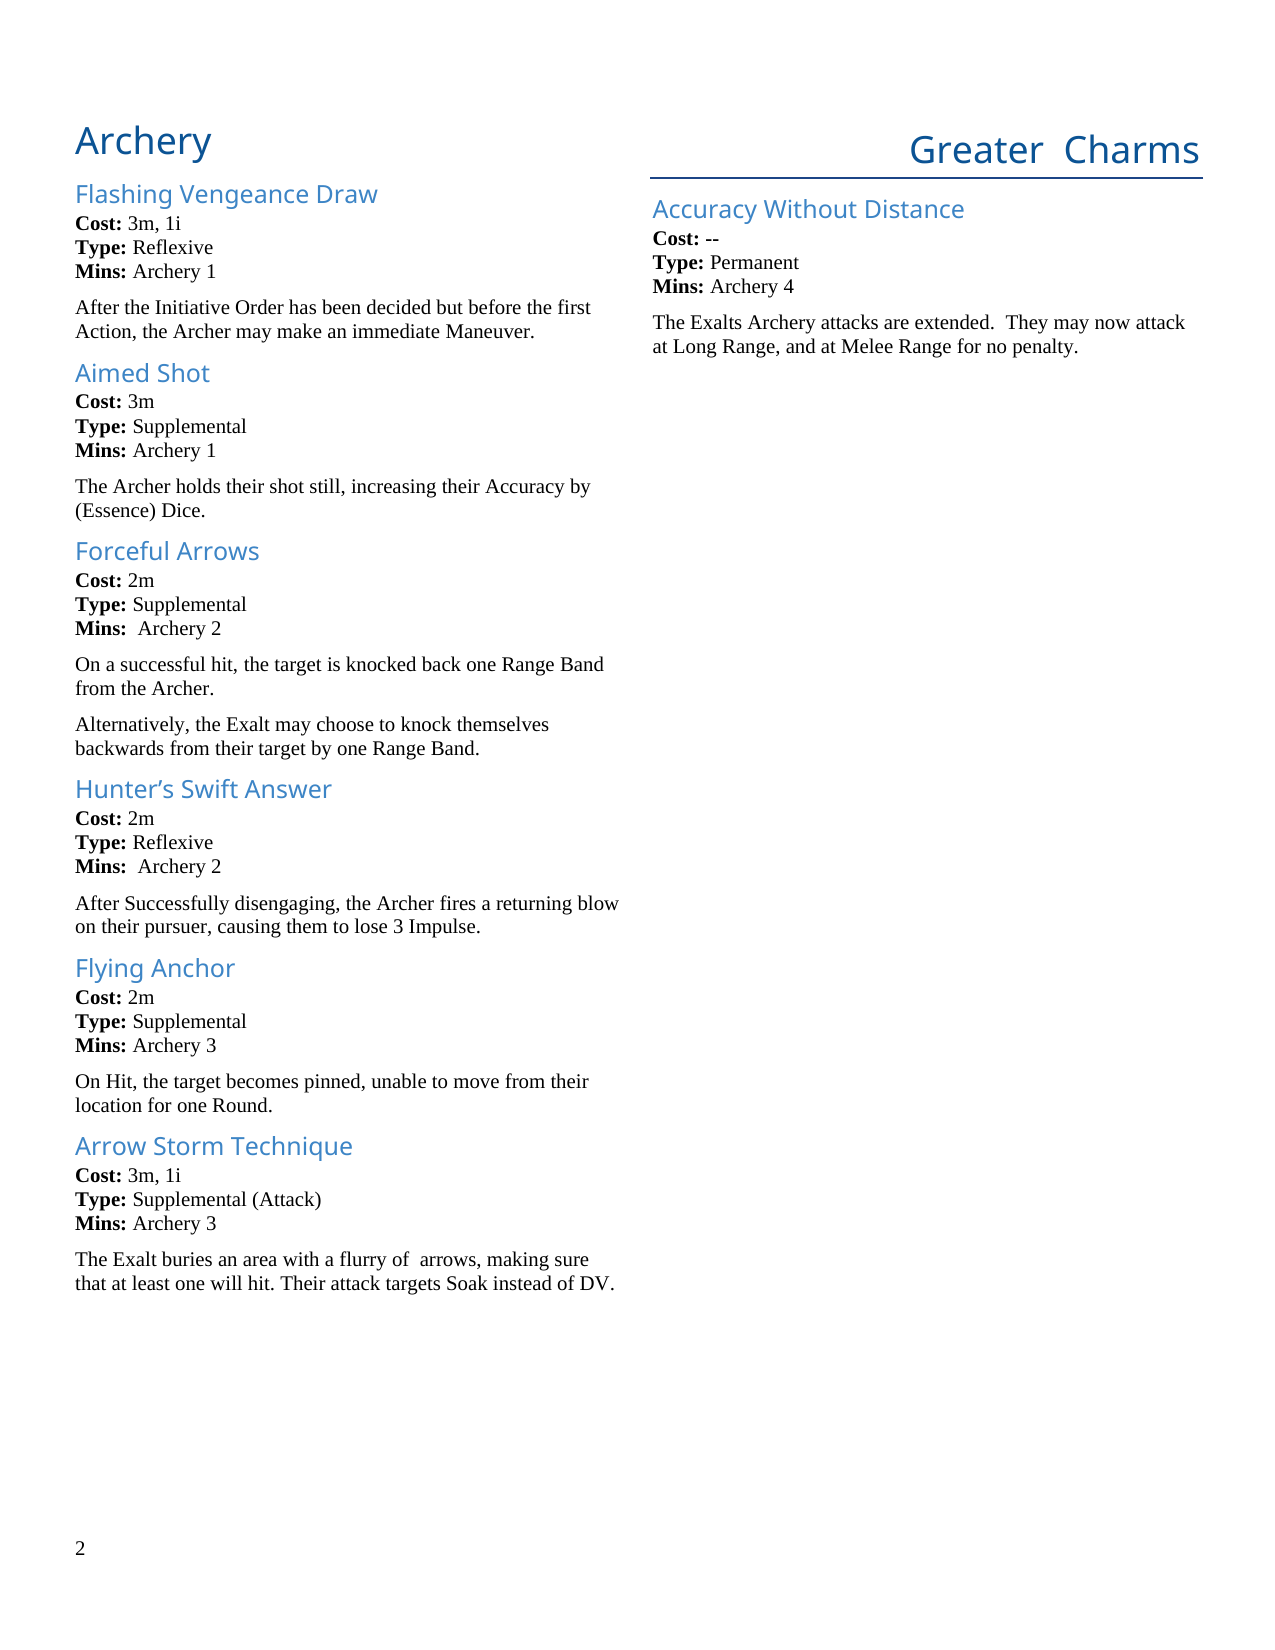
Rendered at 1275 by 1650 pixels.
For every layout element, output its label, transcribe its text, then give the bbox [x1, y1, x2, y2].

subtitle Flashing Vengeance Draw [75, 177, 622, 211]
text The Archer holds their shot still, increasing their Accuracy by (Essence) Dice. [75, 474, 622, 522]
text Cost: 2m Type: Reflexive Mins: Archery 2 [75, 806, 622, 878]
text On Hit, the target becomes pinned, unable to move from their location for one Round. [75, 1069, 622, 1117]
text Cost: 3m Type: Supplemental Mins: Archery 1 [75, 389, 622, 462]
text Alternatively, the Exalt may choose to knock themselves backwards from their target by one Range Band. [75, 712, 622, 760]
subtitle Archery [75, 114, 622, 165]
subtitle Accuracy Without Distance [652, 191, 1200, 226]
subtitle Hunter’s Swift Answer [75, 772, 622, 806]
text The Exalt buries an area with a flurry of arrows, making sure that at least one will hit. Their attack targets Soak instead of DV. [75, 1247, 622, 1295]
subtitle Aimed Shot [75, 355, 622, 389]
subtitle Forceful Arrows [75, 534, 622, 568]
subtitle Arrow Storm Technique [75, 1129, 622, 1163]
text Cost: -- Type: Permanent Mins: Archery 4 [652, 226, 1200, 298]
text Cost: 3m, 1i Type: Supplemental (Attack) Mins: Archery 3 [75, 1163, 622, 1235]
text Cost: 3m, 1i Type: Reflexive Mins: Archery 1 [75, 211, 622, 283]
text The Exalts Archery attacks are extended. They may now attack at Long Range, and at Melee Range for no penalty. [652, 310, 1200, 358]
text On a successful hit, the target is knocked back one Range Band from the Archer. [75, 652, 622, 700]
subtitle Greater Charms [649, 120, 1203, 179]
text Cost: 2m Type: Supplemental Mins: Archery 2 [75, 568, 622, 640]
subtitle Flying Anchor [75, 951, 622, 984]
text After the Initiative Order has been decided but before the first Action, the Archer may make an immediate Maneuver. [75, 295, 622, 343]
text Cost: 2m Type: Supplemental Mins: Archery 3 [75, 984, 622, 1057]
text After Successfully disengaging, the Archer fires a returning blow on their pursuer, causing them to lose 3 Impulse. [75, 890, 622, 938]
